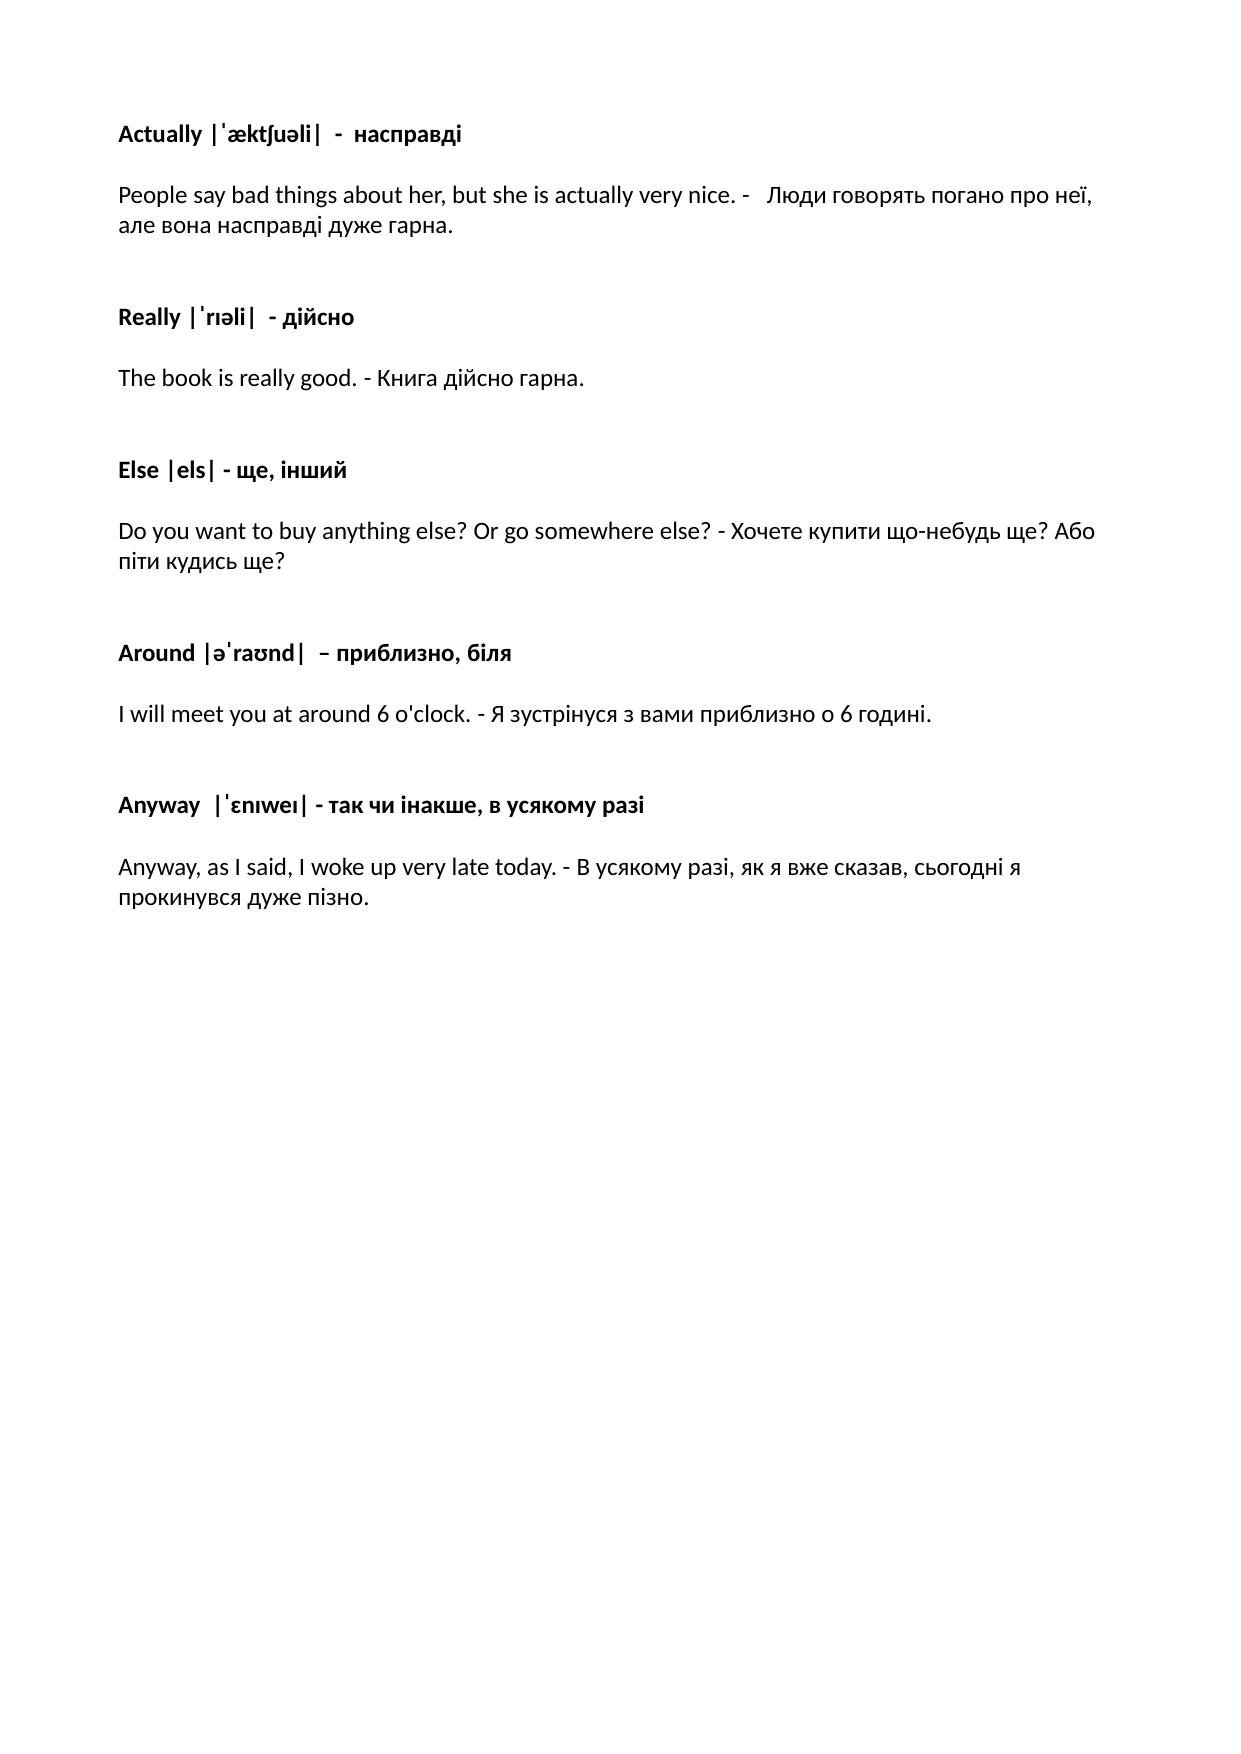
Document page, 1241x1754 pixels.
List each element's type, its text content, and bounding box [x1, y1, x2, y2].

text People say bad things about her, but she is actually very nice. - Люди говорять погано про неї, але вона насправді дуже гарна. [118, 179, 1122, 240]
text The book is really good. - Книга дійсно гарна. [118, 362, 1122, 393]
text Anyway |ˈɛnɪweɪ| - так чи інакше, в усякому разі [118, 789, 1122, 820]
text Really |ˈrɪəli| - дійсно [118, 301, 1122, 332]
text Anyway, as I said, I woke up very late today. - В усякому разі, як я вже сказав, сьогодні я прокинувся дуже пізно. [118, 851, 1122, 912]
text Around |əˈraʊnd| – приблизно, біля [118, 637, 1122, 667]
text Actually |ˈæktʃuəli| - насправді [118, 118, 1122, 149]
text I will meet you at around 6 o'clock. - Я зустрінуся з вами приблизно о 6 годині. [118, 698, 1122, 728]
text Do you want to buy anything else? Or go somewhere else? - Хочете купити що-небудь ще? Або піти кудись ще? [118, 515, 1122, 576]
text Else |els| - ще, інший [118, 454, 1122, 484]
